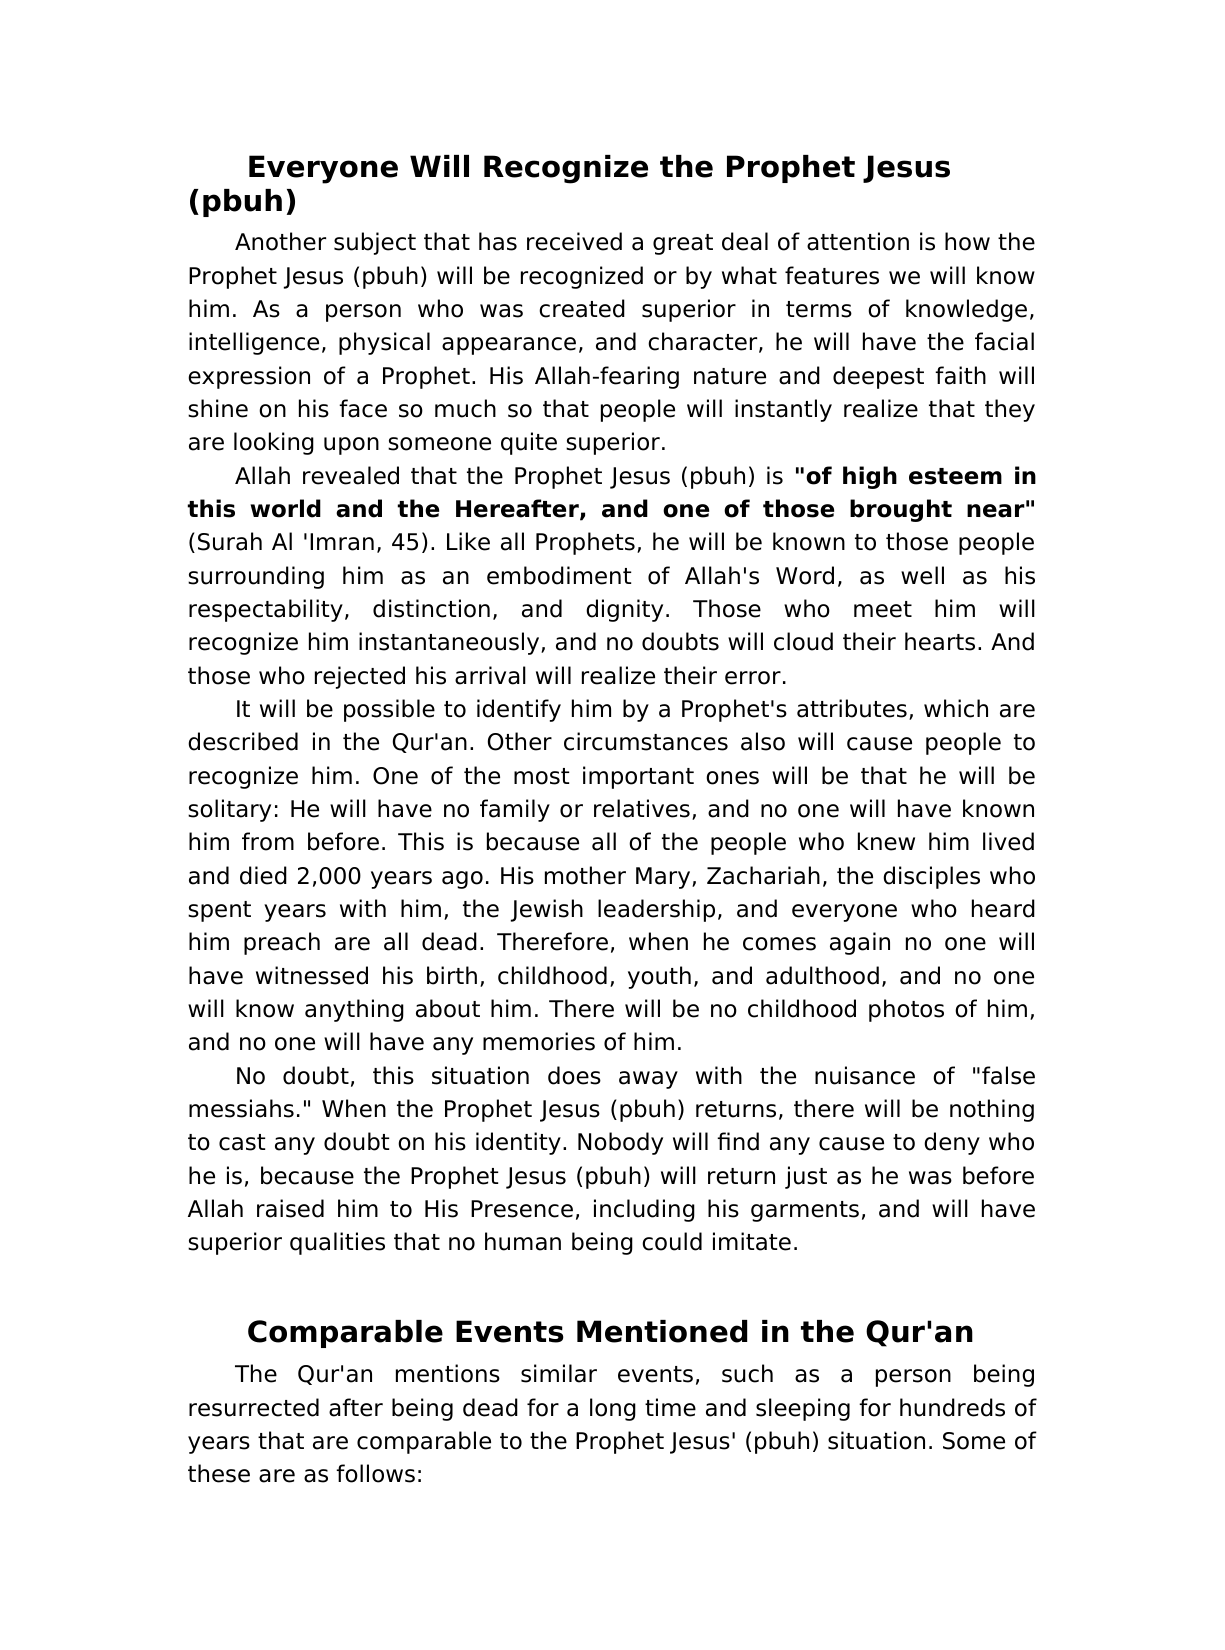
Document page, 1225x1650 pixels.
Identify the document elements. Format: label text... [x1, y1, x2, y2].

text The Qur'an mentions similar events, such as a person being resurrected after being dead for a long time and sleeping for hundreds of years that are comparable to the Prophet Jesus' (pbuh) situation. Some of these are as follows: [187, 1356, 1037, 1489]
text Another subject that has received a great deal of attention is how the Prophet Jesus (pbuh) will be recognized or by what features we will know him. As a person who was created superior in terms of knowledge, intelligence, physical appearance, and character, he will have the facial expression of a Prophet. His Allah-fearing nature and deepest faith will shine on his face so much so that people will instantly realize that they are looking upon someone quite superior. [187, 224, 1037, 457]
text Allah revealed that the Prophet Jesus (pbuh) is "of high esteem in this world and the Hereafter, and one of those brought near" (Surah Al 'Imran, 45). Like all Prophets, he will be known to those people surrounding him as an embodiment of Allah's Word, as well as his respectability, distinction, and dignity. Those who meet him will recognize him instantaneously, and no doubts will cloud their hearts. And those who rejected his arrival will realize their error. [187, 457, 1037, 691]
subtitle Everyone Will Recognize the Prophet Jesus (pbuh) [187, 150, 1037, 218]
text No doubt, this situation does away with the nuisance of "false messiahs." When the Prophet Jesus (pbuh) returns, there will be nothing to cast any doubt on his identity. Nobody will find any cause to deny who he is, because the Prophet Jesus (pbuh) will return just as he was before Allah raised him to His Presence, including his garments, and will have superior qualities that no human being could imitate. [187, 1057, 1037, 1257]
subtitle Comparable Events Mentioned in the Qur'an [187, 1316, 1037, 1350]
text It will be possible to identify him by a Prophet's attributes, which are described in the Qur'an. Other circumstances also will cause people to recognize him. One of the most important ones will be that he will be solitary: He will have no family or relatives, and no one will have known him from before. This is because all of the people who knew him lived and died 2,000 years ago. His mother Mary, Zachariah, the disciples who spent years with him, the Jewish leadership, and everyone who heard him preach are all dead. Therefore, when he comes again no one will have witnessed his birth, childhood, youth, and adulthood, and no one will know anything about him. There will be no childhood photos of him, and no one will have any memories of him. [187, 691, 1037, 1057]
